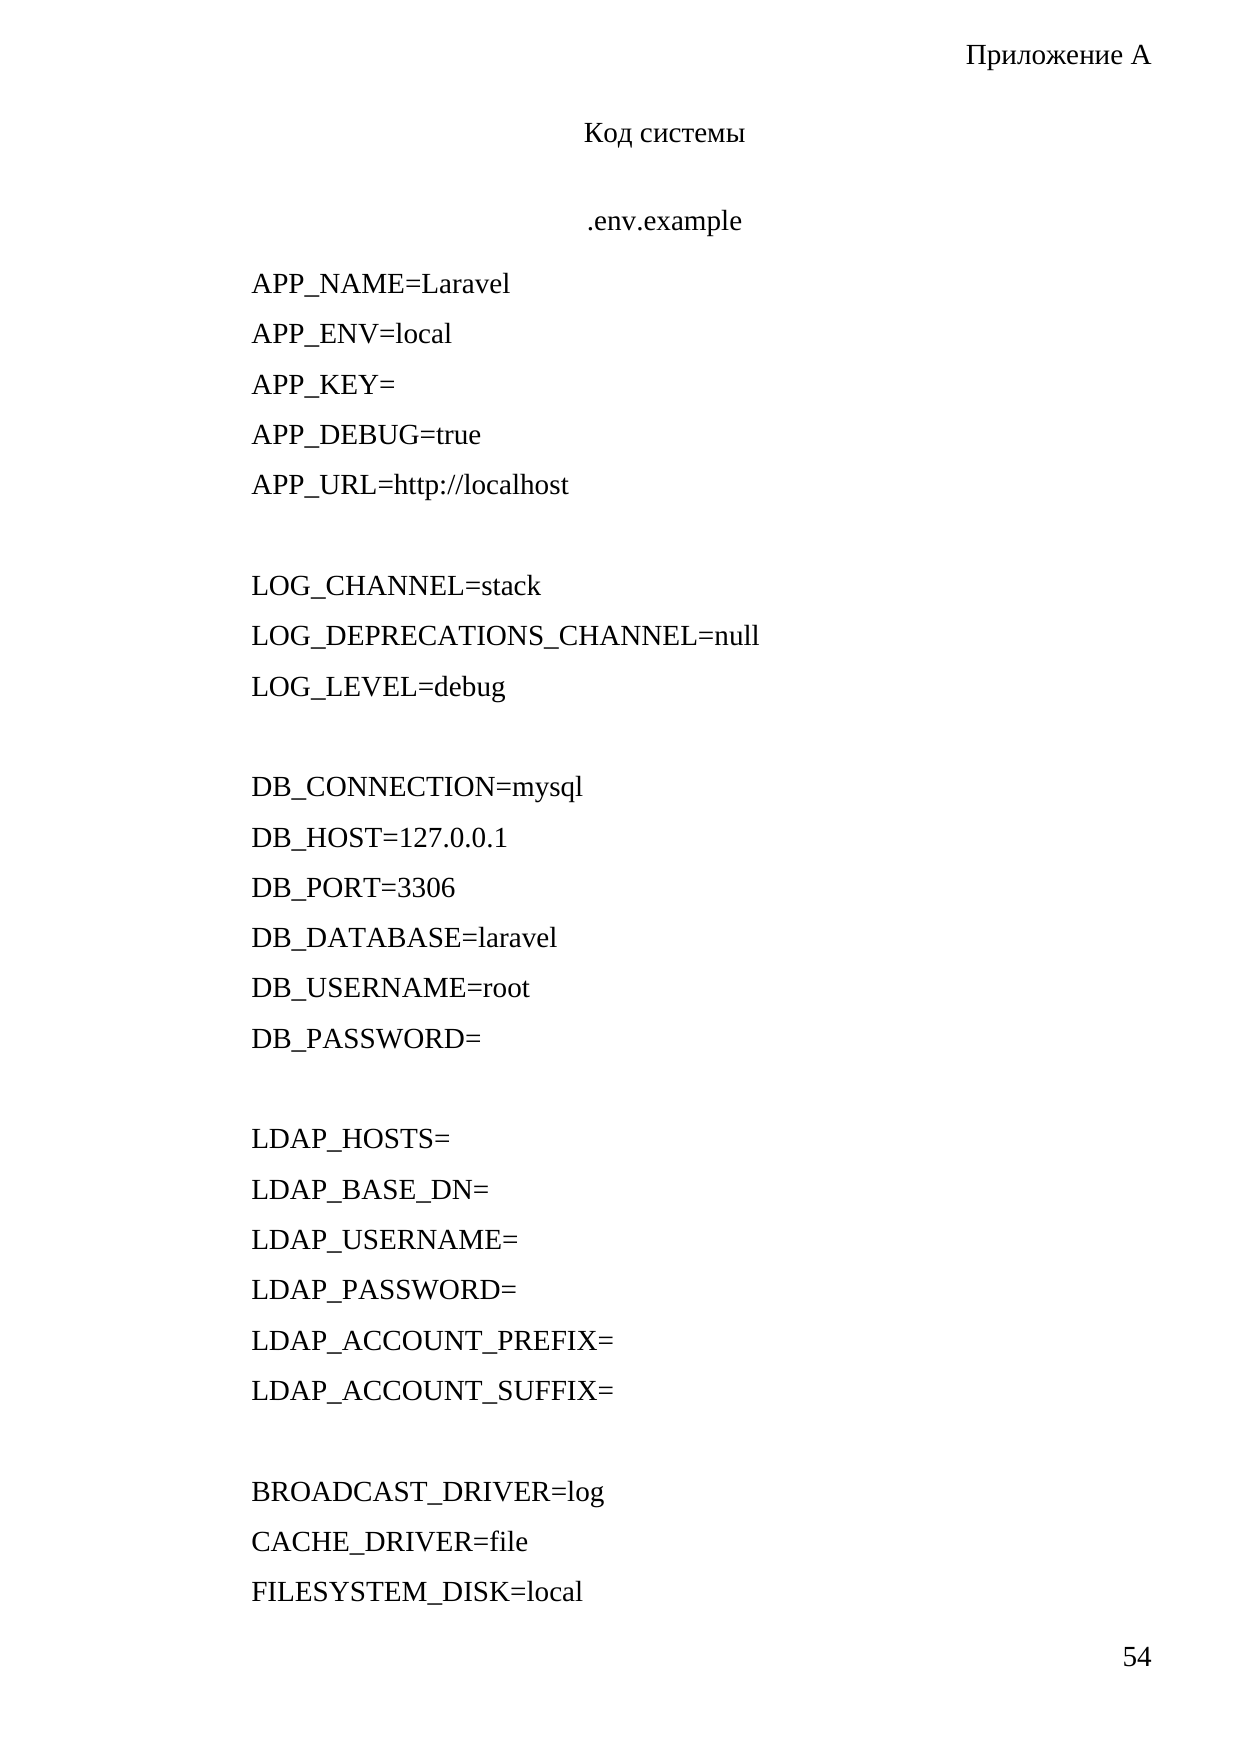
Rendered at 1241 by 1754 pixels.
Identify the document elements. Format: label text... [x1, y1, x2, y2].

text DB_HOST=127.0.0.1 [177, 820, 1152, 853]
text DB_PASSWORD= [177, 1021, 1152, 1054]
text APP_URL=http://localhost [177, 467, 1152, 501]
subtitle .env.example [177, 203, 1152, 237]
text APP_DEBUG=true [177, 417, 1152, 451]
text BROADCAST_DRIVER=log [177, 1474, 1152, 1507]
text DB_PORT=3306 [177, 870, 1152, 903]
text LDAP_HOSTS= [177, 1122, 1152, 1155]
text DB_CONNECTION=mysql [177, 769, 1152, 803]
text LDAP_ACCOUNT_SUFFIX= [177, 1373, 1152, 1407]
text APP_KEY= [177, 367, 1152, 400]
text LOG_DEPRECATIONS_CHANNEL=null [177, 618, 1152, 652]
text APP_ENV=local [177, 317, 1152, 350]
text LDAP_USERNAME= [177, 1222, 1152, 1256]
text LDAP_ACCOUNT_PREFIX= [177, 1323, 1152, 1356]
text CACHE_DRIVER=file [177, 1524, 1152, 1558]
text LOG_LEVEL=debug [177, 669, 1152, 702]
text APP_NAME=Laravel [177, 266, 1152, 300]
text LOG_CHANNEL=stack [177, 568, 1152, 602]
text DB_DATABASE=laravel [177, 920, 1152, 954]
text LDAP_BASE_DN= [177, 1172, 1152, 1205]
text LDAP_PASSWORD= [177, 1272, 1152, 1306]
text FILESYSTEM_DISK=local [177, 1574, 1152, 1608]
subtitle Код системы [177, 116, 1152, 149]
text DB_USERNAME=root [177, 971, 1152, 1004]
